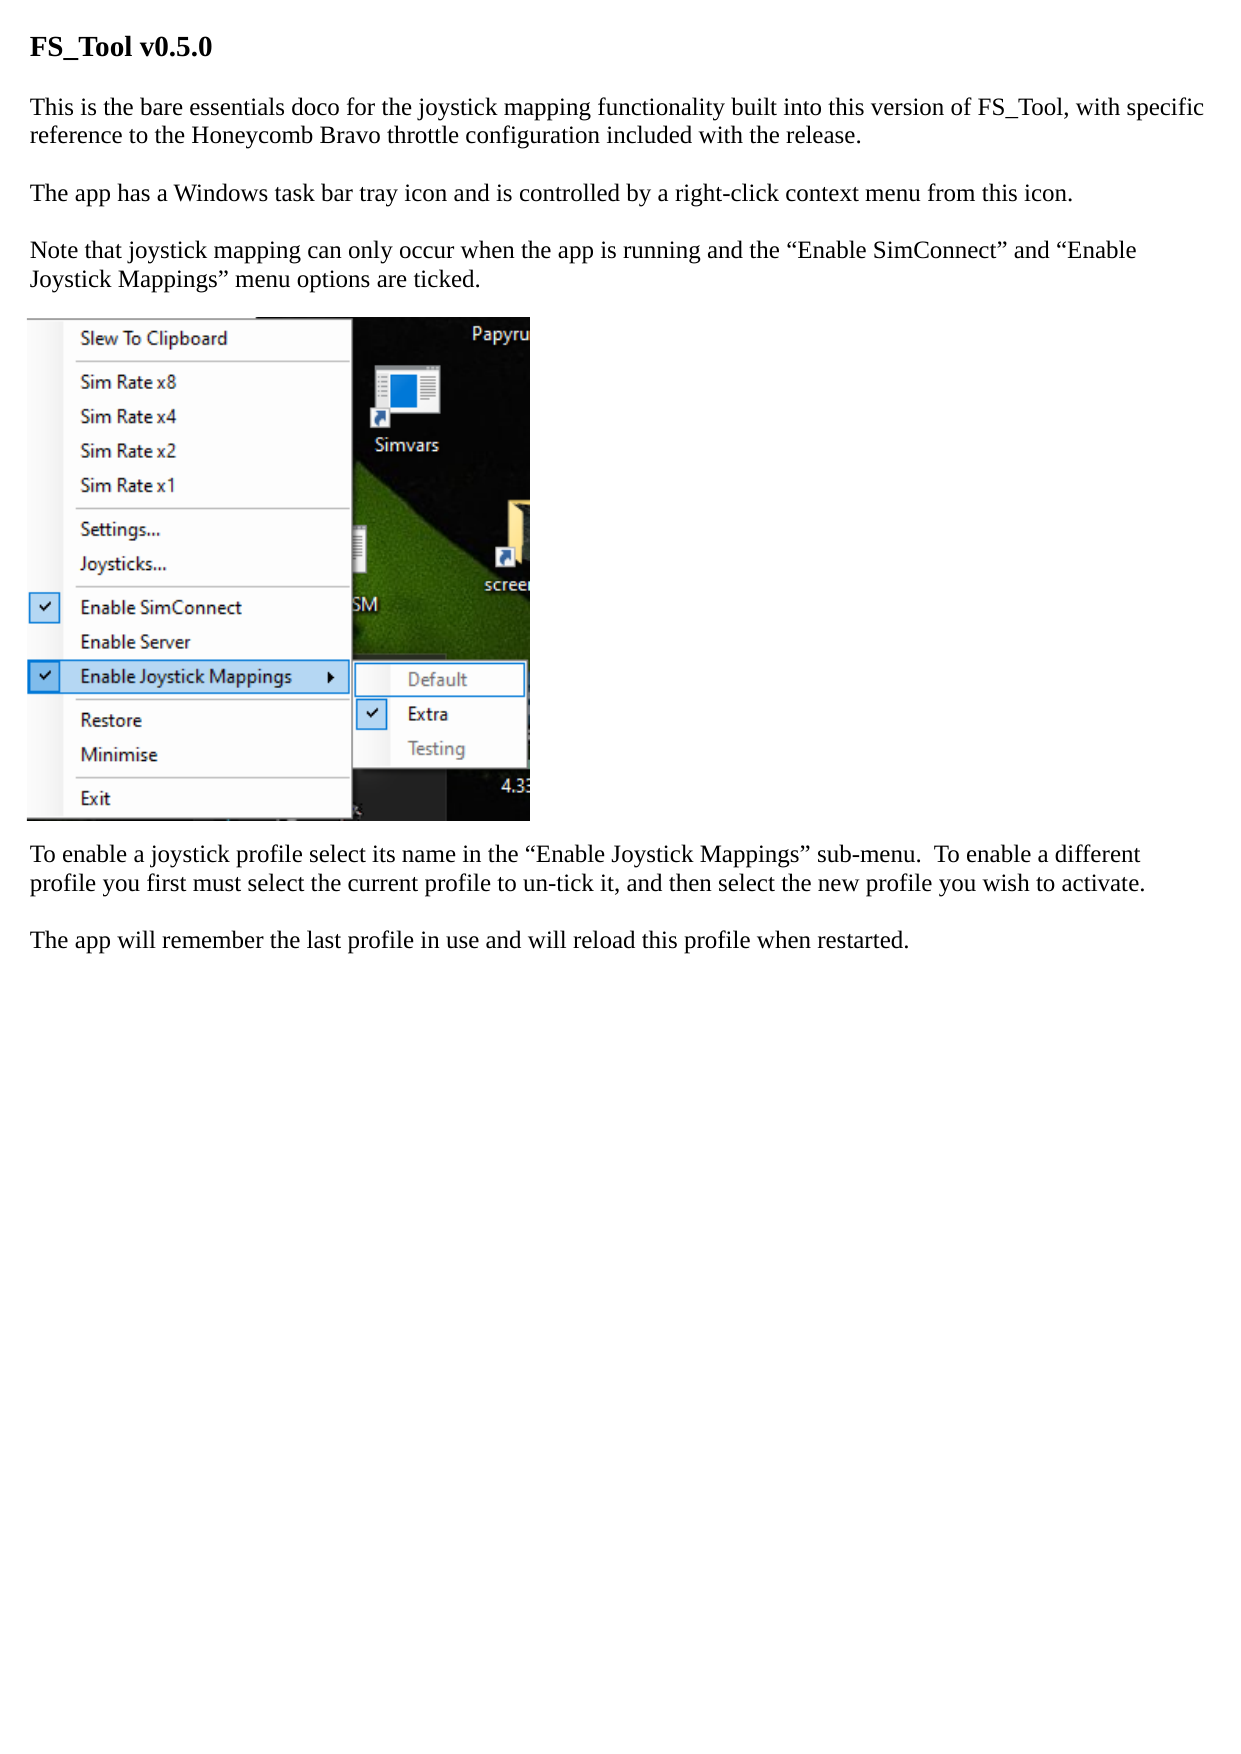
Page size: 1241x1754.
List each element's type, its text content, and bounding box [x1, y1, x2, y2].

text The app will remember the last profile in use and will reload this profile when restarted. [29, 926, 1211, 954]
text Note that joystick mapping can only occur when the app is running and the “Enable SimConnect” and “Enable Joystick Mappings” menu options are ticked. [29, 236, 1211, 293]
picture [26, 317, 530, 821]
text The app has a Windows task bar tray icon and is controlled by a right-click context menu from this icon. [29, 178, 1211, 207]
text FS_Tool v0.5.0 [29, 29, 1211, 63]
text To enable a joystick profile select its name in the “Enable Joystick Mappings” sub-menu. To enable a different profile you first must select the current profile to un-tick it, and then select the new profile you wish to activate. [29, 839, 1211, 897]
text This is the bare essentials doco for the joystick mapping functionality built into this version of FS_Tool, with specific reference to the Honeycomb Bravo throttle configuration included with the release. [29, 92, 1211, 149]
